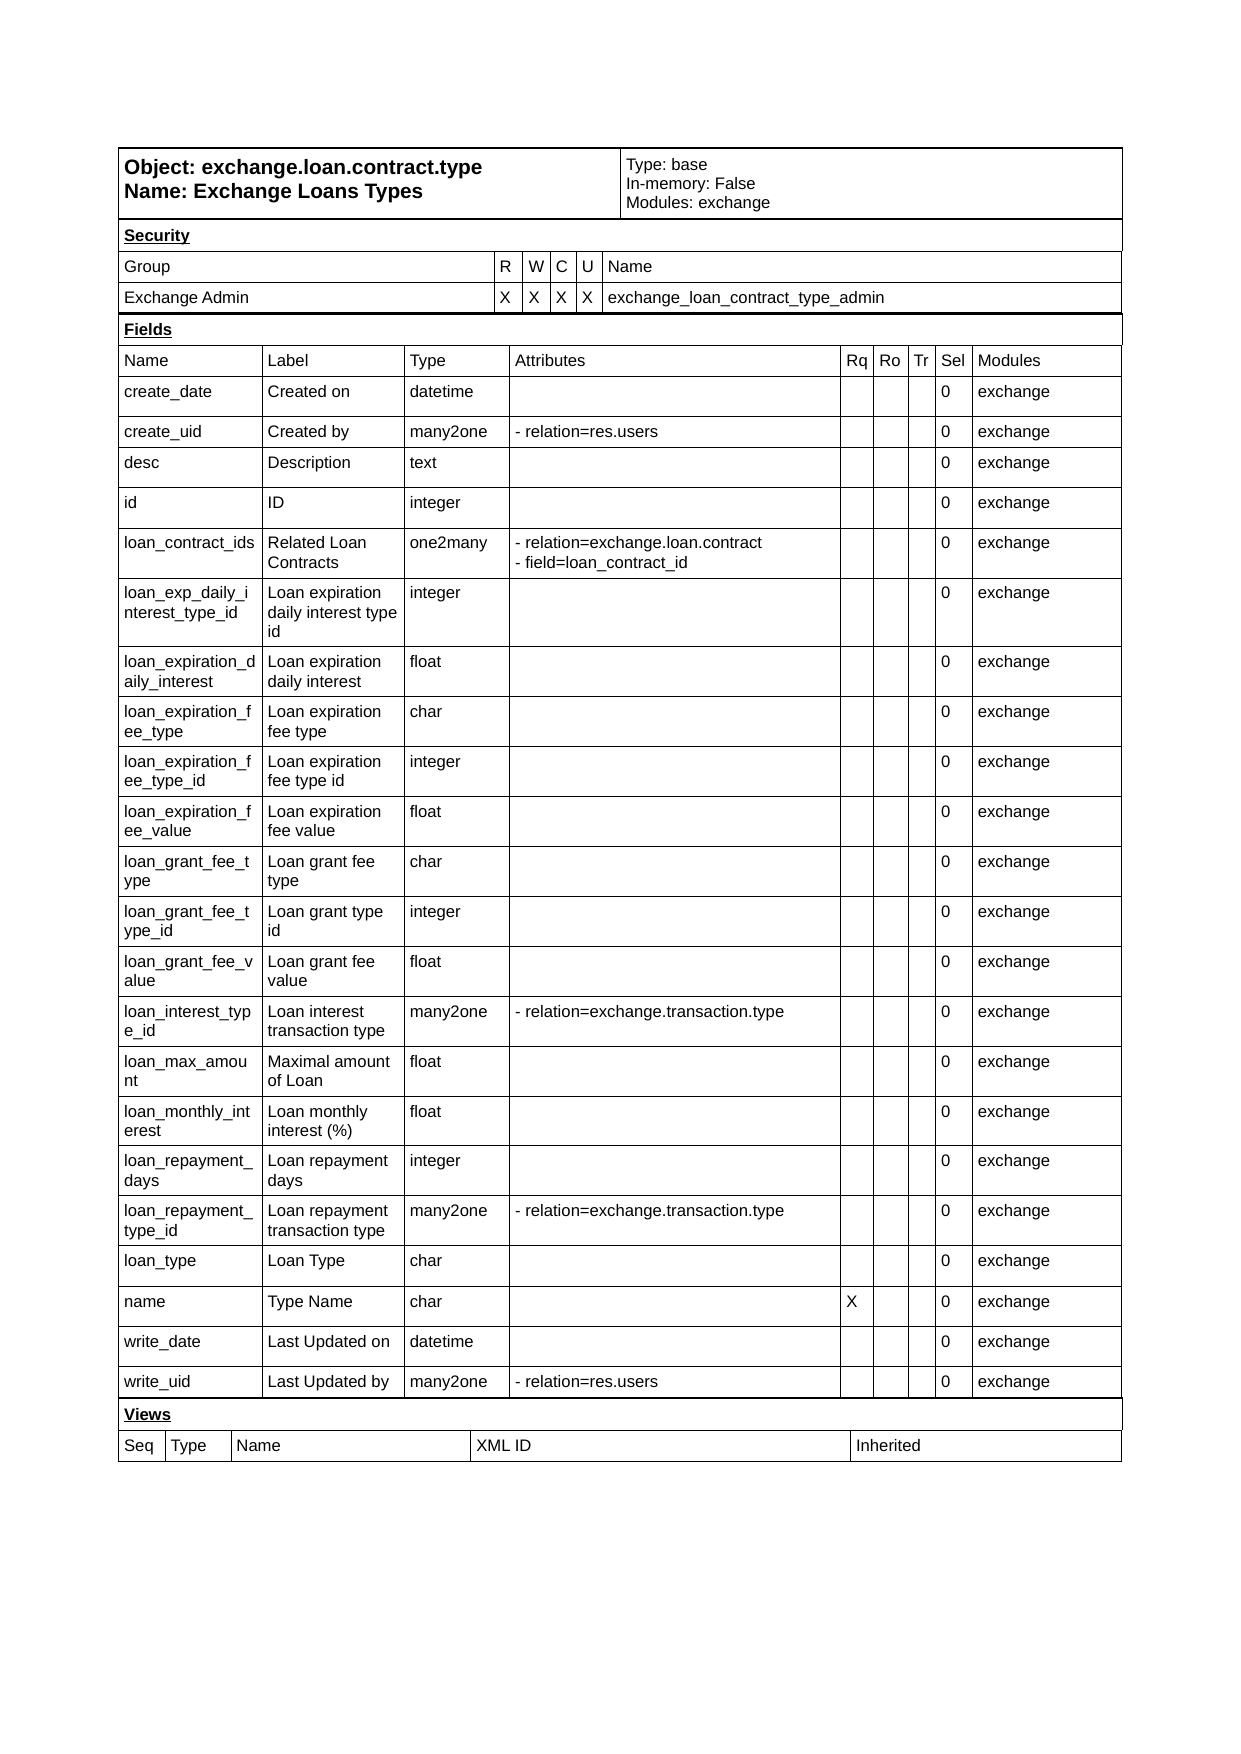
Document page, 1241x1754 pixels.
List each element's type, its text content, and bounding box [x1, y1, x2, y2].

table_cell exchange [973, 947, 1121, 996]
table_cell X [523, 283, 550, 312]
table_cell 0 [936, 697, 972, 746]
table_header Name [119, 346, 262, 376]
table_cell float [405, 647, 509, 696]
table_cell 0 [936, 797, 972, 846]
table_cell [510, 1246, 840, 1286]
table_cell 0 [936, 1047, 972, 1096]
table_header Rq [841, 346, 873, 376]
table_cell [909, 897, 935, 946]
table_cell [841, 1146, 873, 1195]
table_cell [841, 747, 873, 796]
table_cell [874, 847, 908, 896]
table_cell [874, 1327, 908, 1366]
table_cell exchange [973, 377, 1121, 416]
table_cell id [119, 488, 262, 527]
table_cell [909, 647, 935, 696]
table_header R [495, 252, 522, 282]
table_cell [510, 1097, 840, 1145]
table_cell [510, 579, 840, 646]
table_cell [841, 448, 873, 487]
table_cell integer [405, 747, 509, 796]
table_cell [909, 1367, 935, 1397]
table_cell [874, 448, 908, 487]
table_cell datetime [405, 1327, 509, 1366]
table_cell loan_expiration_fee_value [119, 797, 262, 846]
table_cell [510, 697, 840, 746]
table_cell exchange [973, 647, 1121, 696]
table_cell 0 [936, 579, 972, 646]
table_cell Maximal amount of Loan [263, 1047, 404, 1096]
table_cell [874, 1246, 908, 1286]
table_header Group [119, 252, 494, 282]
table_cell exchange [973, 797, 1121, 846]
table_cell [510, 377, 840, 416]
table_cell 0 [936, 1287, 972, 1326]
table_cell [841, 947, 873, 996]
table_cell 0 [936, 897, 972, 946]
table_cell [841, 847, 873, 896]
table_cell [510, 747, 840, 796]
table_cell [874, 647, 908, 696]
table_cell exchange [973, 1146, 1121, 1195]
table_cell integer [405, 897, 509, 946]
table_cell [510, 448, 840, 487]
table_cell 0 [936, 448, 972, 487]
table_cell exchange [973, 1367, 1121, 1397]
table_header Type: base In-memory: False Modules: exchange [621, 149, 1122, 218]
table_cell char [405, 697, 509, 746]
table_cell Loan expiration fee type [263, 697, 404, 746]
table_cell Loan monthly interest (%) [263, 1097, 404, 1145]
table_cell [841, 1327, 873, 1366]
table_cell exchange [973, 1047, 1121, 1096]
table_cell many2one [405, 997, 509, 1046]
table_cell [909, 1047, 935, 1096]
table_cell loan_expiration_fee_type_id [119, 747, 262, 796]
table_cell [841, 1047, 873, 1096]
table_header Inherited [851, 1431, 1121, 1461]
table_cell [841, 1196, 873, 1245]
table_cell text [405, 448, 509, 487]
table_cell Loan Type [263, 1246, 404, 1286]
table_cell exchange [973, 417, 1121, 447]
table_header Views [119, 1399, 1122, 1430]
table_cell 0 [936, 947, 972, 996]
table_cell loan_grant_fee_type_id [119, 897, 262, 946]
table_cell [841, 1367, 873, 1397]
table_cell [909, 1146, 935, 1195]
table_cell [909, 1287, 935, 1326]
table_cell [841, 529, 873, 577]
table_cell ID [263, 488, 404, 527]
table_cell [841, 579, 873, 646]
table_cell [510, 1327, 840, 1366]
table_cell [909, 448, 935, 487]
table_cell exchange [973, 1196, 1121, 1245]
table_cell [874, 377, 908, 416]
table_cell exchange [973, 747, 1121, 796]
table_cell [909, 997, 935, 1046]
table_cell float [405, 1047, 509, 1096]
table_cell Created on [263, 377, 404, 416]
table_cell float [405, 797, 509, 846]
table_cell Loan grant fee value [263, 947, 404, 996]
table_cell Created by [263, 417, 404, 447]
table_cell many2one [405, 1196, 509, 1245]
table_cell [874, 1097, 908, 1145]
table_cell [874, 947, 908, 996]
table_cell - relation=res.users [510, 1367, 840, 1397]
table_cell 0 [936, 1196, 972, 1245]
table_cell [909, 1196, 935, 1245]
table_cell exchange [973, 897, 1121, 946]
table_cell Last Updated on [263, 1327, 404, 1366]
table_cell [510, 647, 840, 696]
table_cell Loan interest transaction type [263, 997, 404, 1046]
table_cell 0 [936, 1097, 972, 1145]
table_cell write_date [119, 1327, 262, 1366]
table_header Fields [119, 315, 1122, 345]
table_cell integer [405, 579, 509, 646]
table_cell X [577, 283, 602, 312]
table_cell [874, 579, 908, 646]
table_cell exchange [973, 1287, 1121, 1326]
table_cell [874, 897, 908, 946]
table_cell Loan expiration fee value [263, 797, 404, 846]
table_header Seq [119, 1431, 165, 1461]
table_header Label [263, 346, 404, 376]
table_cell [909, 697, 935, 746]
table_cell X [495, 283, 522, 312]
table_cell write_uid [119, 1367, 262, 1397]
table_cell exchange [973, 488, 1121, 527]
table_cell [874, 1196, 908, 1245]
table_cell [841, 897, 873, 946]
table_cell exchange [973, 847, 1121, 896]
table_cell loan_expiration_daily_interest [119, 647, 262, 696]
table_cell [874, 488, 908, 527]
table_cell 0 [936, 1327, 972, 1366]
table_cell char [405, 1287, 509, 1326]
table_cell [841, 488, 873, 527]
table_cell - relation=exchange.transaction.type [510, 1196, 840, 1245]
table_cell Last Updated by [263, 1367, 404, 1397]
table_cell loan_type [119, 1246, 262, 1286]
table_header Tr [909, 346, 935, 376]
table_cell [510, 847, 840, 896]
table_cell many2one [405, 417, 509, 447]
table_cell float [405, 1097, 509, 1145]
table_cell exchange [973, 529, 1121, 577]
table_cell create_date [119, 377, 262, 416]
table_header U [577, 252, 602, 282]
table_cell [909, 847, 935, 896]
table_cell [874, 1287, 908, 1326]
table_cell [909, 1327, 935, 1366]
table_cell 0 [936, 647, 972, 696]
table_header Modules [973, 346, 1121, 376]
table_cell [841, 1097, 873, 1145]
table_cell Loan expiration fee type id [263, 747, 404, 796]
table_cell [874, 697, 908, 746]
table_cell integer [405, 1146, 509, 1195]
table_cell loan_repayment_type_id [119, 1196, 262, 1245]
table_header C [551, 252, 576, 282]
table_cell [510, 797, 840, 846]
table_cell loan_max_amount [119, 1047, 262, 1096]
table_cell [841, 1246, 873, 1286]
table_cell Related Loan Contracts [263, 529, 404, 577]
table_header Type [166, 1431, 231, 1461]
table_cell [510, 488, 840, 527]
table_cell many2one [405, 1367, 509, 1397]
table_cell loan_monthly_interest [119, 1097, 262, 1145]
table_header Security [119, 220, 1122, 251]
table_cell 0 [936, 417, 972, 447]
table_cell [909, 1246, 935, 1286]
table_cell [874, 1047, 908, 1096]
table_header Object: exchange.loan.contract.type Name: Exchange Loans Types [119, 149, 620, 218]
table_cell [841, 647, 873, 696]
table_cell [510, 1287, 840, 1326]
table_cell Exchange Admin [119, 283, 494, 312]
table_cell X [551, 283, 576, 312]
table_cell Loan repayment days [263, 1146, 404, 1195]
table_cell [510, 1146, 840, 1195]
table_cell datetime [405, 377, 509, 416]
table_cell 0 [936, 1367, 972, 1397]
table_cell Loan repayment transaction type [263, 1196, 404, 1245]
table_cell [874, 1367, 908, 1397]
table_header Sel [936, 346, 972, 376]
table_cell 0 [936, 997, 972, 1046]
table_cell 0 [936, 1146, 972, 1195]
table_cell Loan expiration daily interest type id [263, 579, 404, 646]
table_cell Loan expiration daily interest [263, 647, 404, 696]
table_cell [874, 797, 908, 846]
table_cell [874, 997, 908, 1046]
table_cell exchange [973, 1097, 1121, 1145]
table_header XML ID [471, 1431, 850, 1461]
table_cell [841, 797, 873, 846]
table_cell [909, 747, 935, 796]
table_cell Type Name [263, 1287, 404, 1326]
table_cell loan_grant_fee_value [119, 947, 262, 996]
table_cell desc [119, 448, 262, 487]
table_header Attributes [510, 346, 840, 376]
table_header Name [232, 1431, 470, 1461]
table_cell 0 [936, 488, 972, 527]
table_cell [874, 529, 908, 577]
table_header Name [603, 252, 1121, 282]
table_cell char [405, 847, 509, 896]
table_cell loan_exp_daily_interest_type_id [119, 579, 262, 646]
table_cell name [119, 1287, 262, 1326]
table_cell Loan grant fee type [263, 847, 404, 896]
table_cell exchange [973, 1246, 1121, 1286]
table_cell [909, 797, 935, 846]
table_cell [510, 897, 840, 946]
table_cell 0 [936, 377, 972, 416]
table_cell Loan grant type id [263, 897, 404, 946]
table_cell [909, 529, 935, 577]
table_cell [909, 417, 935, 447]
table_cell [874, 1146, 908, 1195]
table_cell [841, 417, 873, 447]
table_cell [841, 997, 873, 1046]
table_cell exchange [973, 1327, 1121, 1366]
table_cell 0 [936, 747, 972, 796]
table_cell X [841, 1287, 873, 1326]
table_header Type [405, 346, 509, 376]
table_cell create_uid [119, 417, 262, 447]
table_cell integer [405, 488, 509, 527]
table_cell char [405, 1246, 509, 1286]
table_cell - relation=exchange.loan.contract - field=loan_contract_id [510, 529, 840, 577]
table_cell [841, 697, 873, 746]
table_cell 0 [936, 847, 972, 896]
table_cell [909, 377, 935, 416]
table_cell Description [263, 448, 404, 487]
table_cell loan_interest_type_id [119, 997, 262, 1046]
table_cell exchange [973, 997, 1121, 1046]
table_cell [909, 947, 935, 996]
table_cell float [405, 947, 509, 996]
table_cell loan_expiration_fee_type [119, 697, 262, 746]
table_cell [510, 947, 840, 996]
table_header W [523, 252, 550, 282]
table_cell [909, 488, 935, 527]
table_cell one2many [405, 529, 509, 577]
table_cell exchange [973, 448, 1121, 487]
table_cell loan_grant_fee_type [119, 847, 262, 896]
table_cell loan_contract_ids [119, 529, 262, 577]
table_cell - relation=exchange.transaction.type [510, 997, 840, 1046]
table_cell [909, 579, 935, 646]
table_cell exchange_loan_contract_type_admin [603, 283, 1121, 312]
table_cell [510, 1047, 840, 1096]
table_cell 0 [936, 529, 972, 577]
table_header Ro [874, 346, 908, 376]
table_cell exchange [973, 697, 1121, 746]
table_cell [874, 747, 908, 796]
table_cell - relation=res.users [510, 417, 840, 447]
table_cell loan_repayment_days [119, 1146, 262, 1195]
table_cell exchange [973, 579, 1121, 646]
table_cell 0 [936, 1246, 972, 1286]
table_cell [909, 1097, 935, 1145]
table_cell [874, 417, 908, 447]
table_cell [841, 377, 873, 416]
